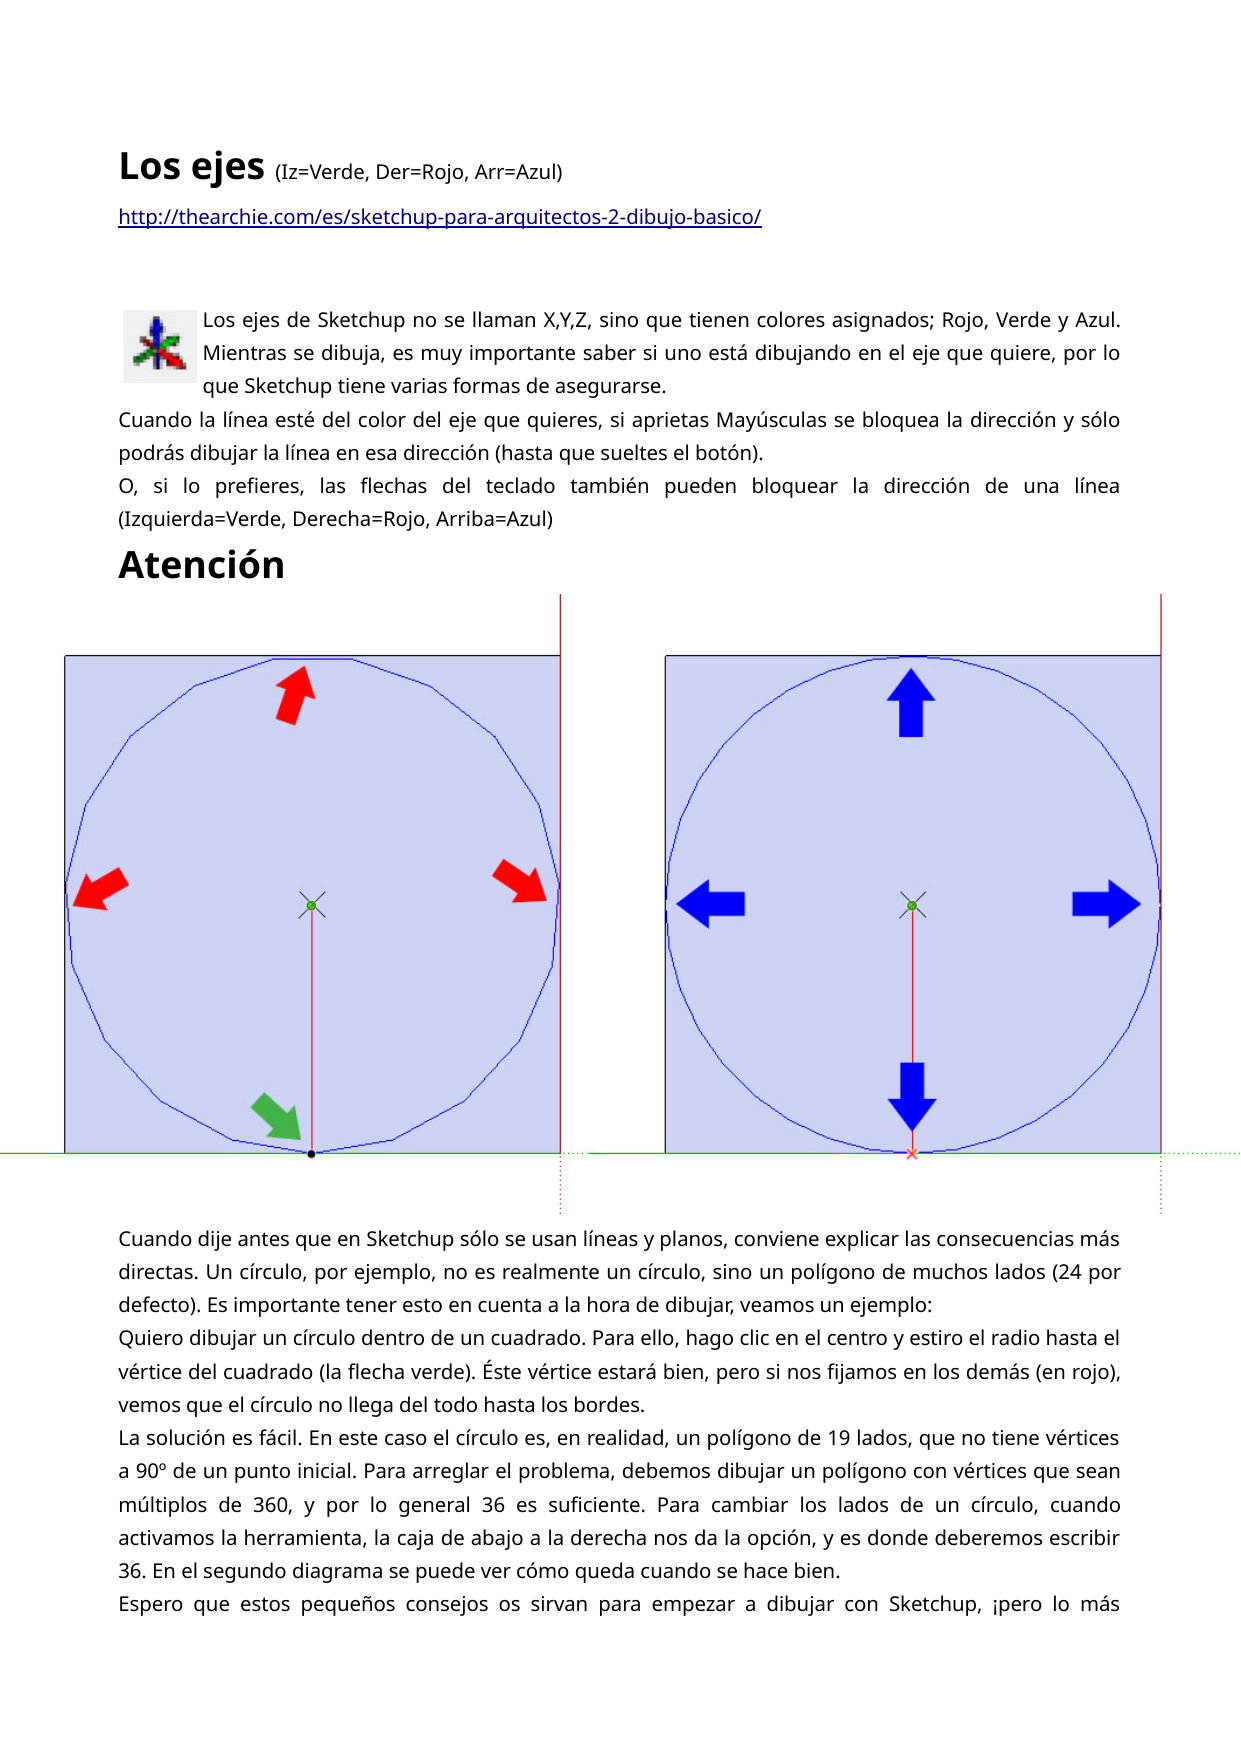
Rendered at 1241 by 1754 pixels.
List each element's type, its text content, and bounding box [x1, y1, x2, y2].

subtitle Atención [118, 538, 1122, 589]
text Los ejes de Sketchup no se llaman X,Y,Z, sino que tienen colores asignados; Rojo, Verde y Azul. Mientras se dibuja, es muy importante saber si uno está dibujando en el eje que quiere, por lo que Sketchup tiene varias formas de asegurarse. [118, 306, 1122, 400]
text Quiero dibujar un círculo dentro de un cuadrado. Para ello, hago clic en el centro y estiro el radio hasta el vértice del cuadrado (la flecha verde). Éste vértice estará bien, pero si nos fijamos en los demás (en rojo), vemos que el círculo no llega del todo hasta los bordes. [118, 1324, 1122, 1418]
text Espero que estos pequeños consejos os sirvan para empezar a dibujar con Sketchup, ¡pero lo más [118, 1590, 1122, 1618]
text La solución es fácil. En este caso el círculo es, en realidad, un polígono de 19 lados, que no tiene vértices a 90º de un punto inicial. Para arreglar el problema, debemos dibujar un polígono con vértices que sean múltiplos de 360, y por lo general 36 es suficiente. Para cambiar los lados de un círculo, cuando activamos la herramienta, la caja de abajo a la derecha nos da la opción, y es donde deberemos escribir 36. En el segundo diagrama se puede ver cómo queda cuando se hace bien. [118, 1424, 1122, 1584]
text Cuando la línea esté del color del eje que quieres, si aprietas Mayúsculas se bloquea la dirección y sólo podrás dibujar la línea en esa dirección (hasta que sueltes el botón). [118, 405, 1122, 466]
subtitle Los ejes (Iz=Verde, Der=Rojo, Arr=Azul) [118, 139, 1122, 190]
picture [0, 594, 1241, 1215]
text http://thearchie.com/es/sketchup-para-arquitectos-2-dibujo-basico/ [118, 202, 1122, 230]
text Cuando dije antes que en Sketchup sólo se usan líneas y planos, conviene explicar las consecuencias más directas. Un círculo, por ejemplo, no es realmente un círculo, sino un polígono de muchos lados (24 por defecto). Es importante tener esto en cuenta a la hora de dibujar, veamos un ejemplo: [118, 1215, 1122, 1318]
text O, si lo prefieres, las flechas del teclado también pueden bloquear la dirección de una línea (Izquierda=Verde, Derecha=Rojo, Arriba=Azul) [118, 472, 1122, 533]
picture [122, 310, 198, 383]
